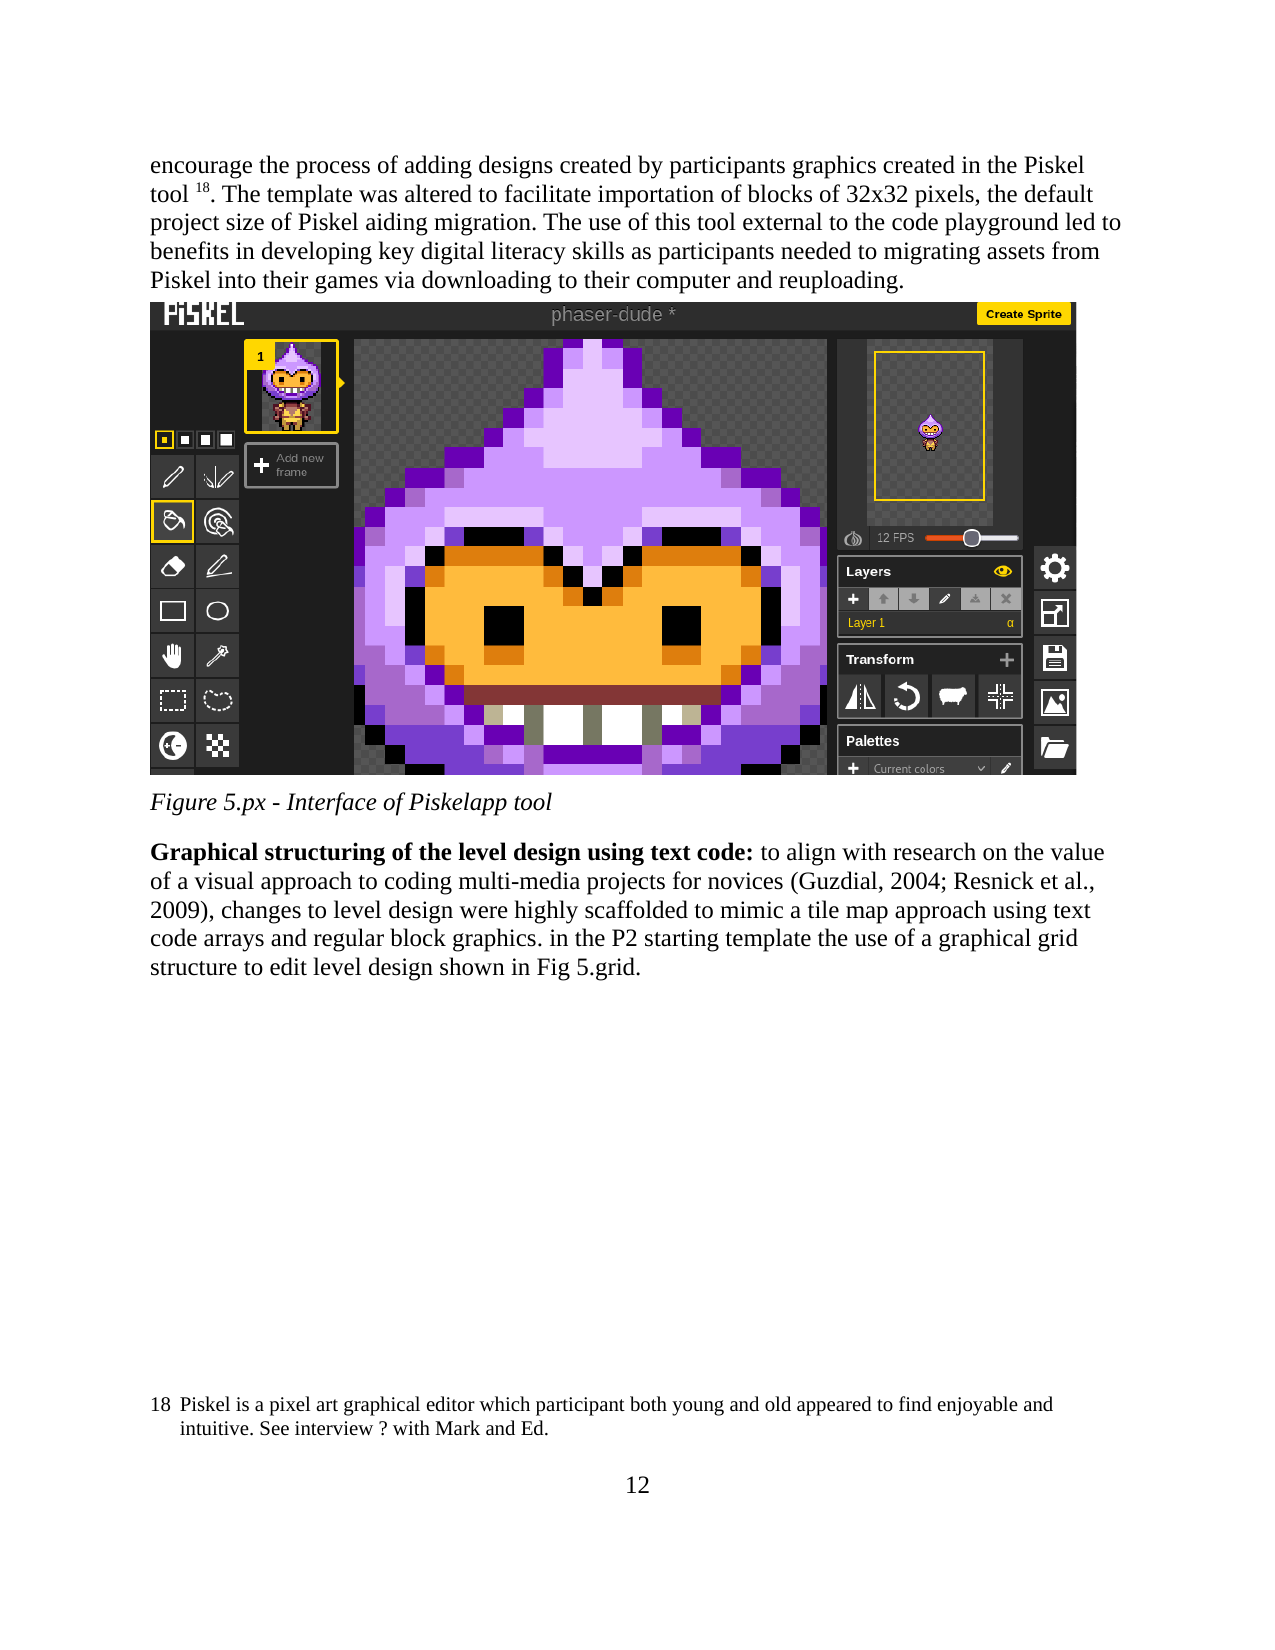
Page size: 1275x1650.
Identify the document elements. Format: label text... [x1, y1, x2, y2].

text Piskel is a pixel art graphical editor which participant both young and old appeared to find enjoyable and intuitive. See interview ? with Mark and Ed. [150, 1392, 1125, 1440]
text encourage the process of adding designs created by participants graphics created in the Piskel tool . The template was altered to facilitate importation of blocks of 32x32 pixels, the default project size of Piskel aiding migration. The use of this tool external to the code playground led to benefits in developing key digital literacy skills as participants needed to migrating assets from Piskel into their games via downloading to their computer and reuploading. [150, 150, 1125, 294]
text Graphical structuring of the level design using text code: to align with research on the value of a visual approach to coding multi-media projects for novices (Guzdial, 2004; Resnick et al., 2009), changes to level design were highly scaffolded to mimic a tile map approach using text code arrays and regular block graphics. in the P2 starting template the use of a graphical grid structure to edit level design shown in Fig 5.grid. [150, 837, 1125, 981]
text Figure 5.px - Interface of Piskelapp tool [150, 787, 1125, 816]
picture [150, 302, 1077, 775]
